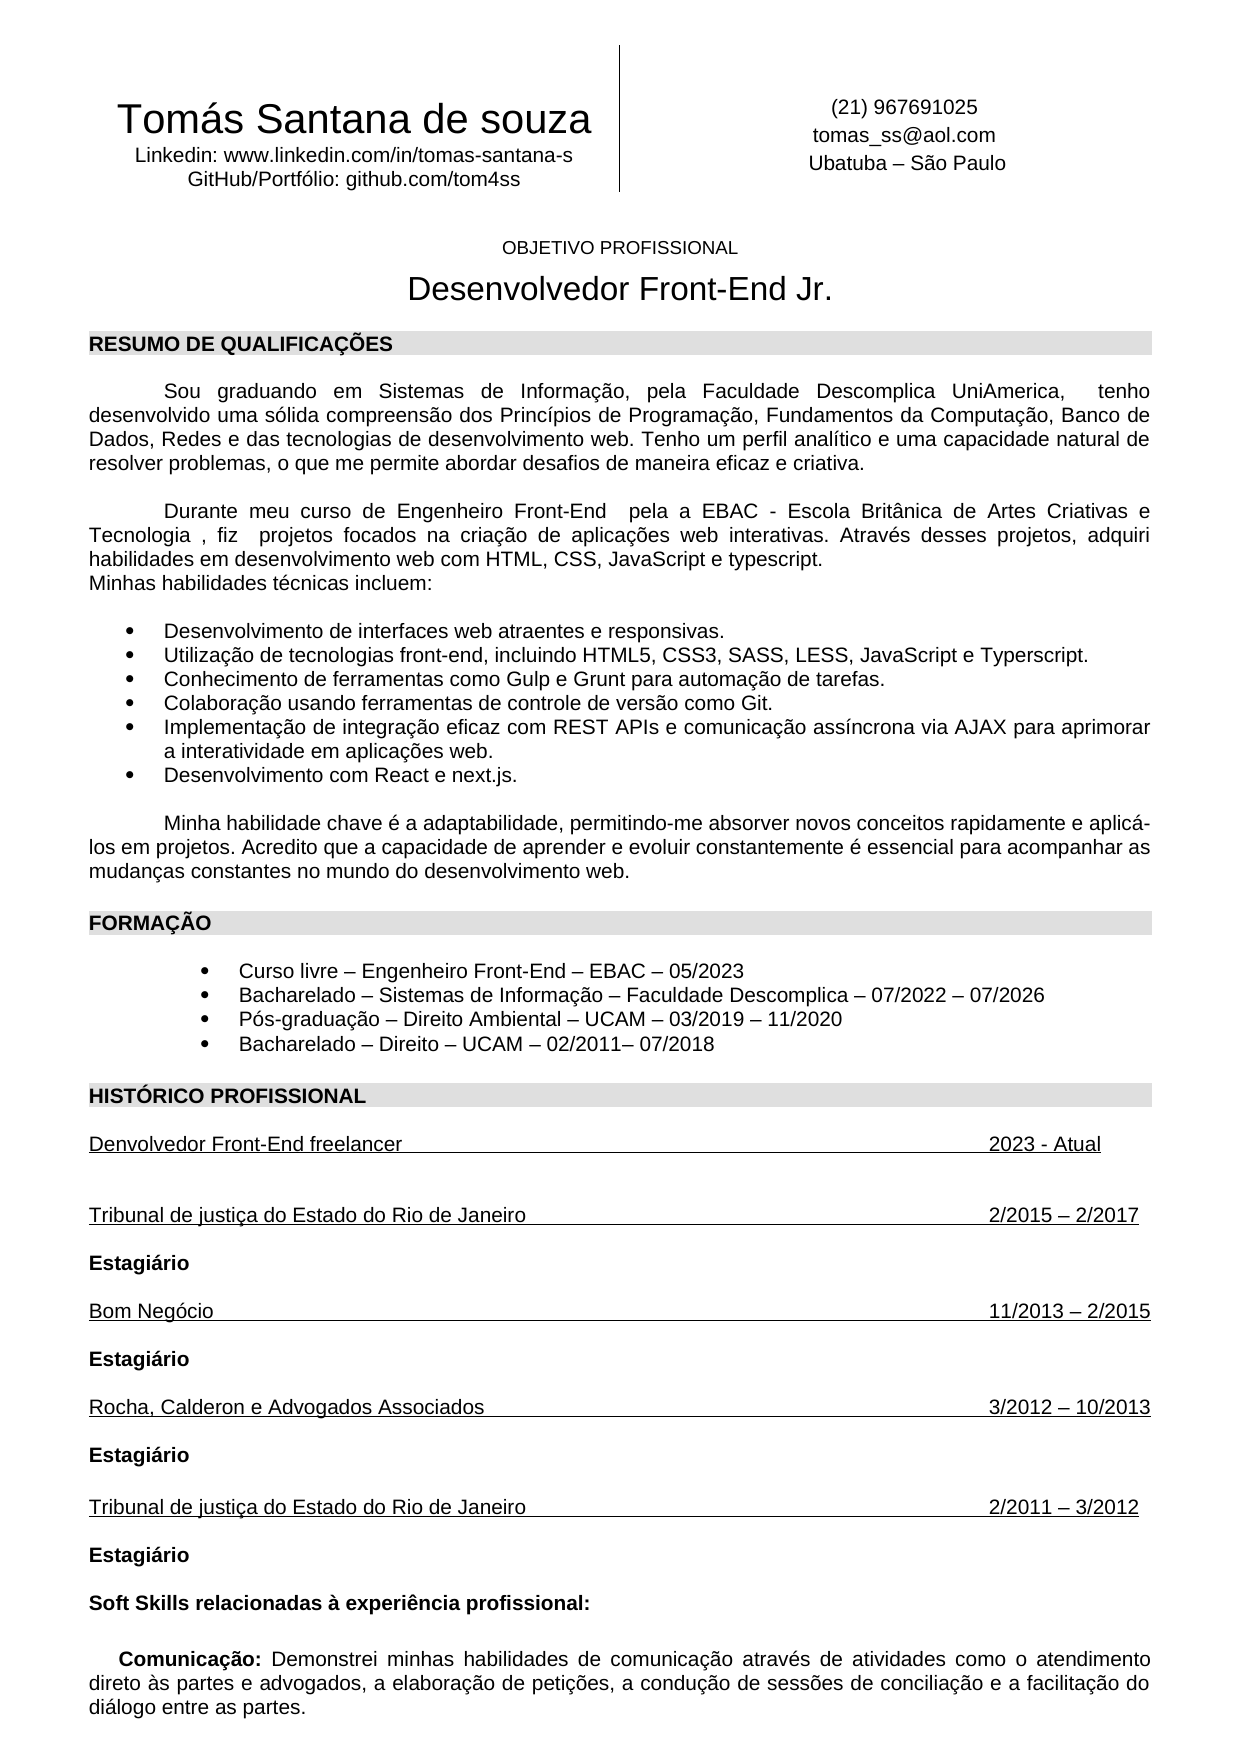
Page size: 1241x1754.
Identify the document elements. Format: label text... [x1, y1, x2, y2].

text Tribunal de justiça do Estado do Rio de Janeiro 2/2011 – 3/2012 [89, 1495, 1152, 1519]
text Denvolvedor Front-End freelancer 2023 - Atual [89, 1131, 1152, 1155]
text Bom Negócio 11/2013 – 2/2015 [89, 1299, 1152, 1323]
text Rocha, Calderon e Advogados Associados 3/2012 – 10/2013 [89, 1395, 1152, 1419]
subtitle HISTÓRICO PROFISSIONAL [89, 1083, 1152, 1107]
text Soft Skills relacionadas à experiência profissional: [89, 1591, 1152, 1615]
text Sou graduando em Sistemas de Informação, pela Faculdade Descomplica UniAmerica, tenho desenvolvido uma sólida compreensão dos Princípios de Programação, Fundamentos da Computação, Banco de Dados, Redes e das tecnologias de desenvolvimento web. Tenho um perfil analítico e uma capacidade natural de resolver problemas, o que me permite abordar desafios de maneira eficaz e criativa. [89, 379, 1152, 475]
list Desenvolvimento de interfaces web atraentes e responsivas. [126, 619, 1152, 643]
text Estagiário [89, 1443, 1152, 1467]
list Colaboração usando ferramentas de controle de versão como Git. [126, 691, 1152, 715]
list Desenvolvimento com React e next.js. [126, 763, 1152, 787]
text OBJETIVO PROFISSIONAL [89, 237, 1152, 259]
text Estagiário [89, 1251, 1152, 1275]
text Estagiário [89, 1347, 1152, 1371]
text Comunicação: Demonstrei minhas habilidades de comunicação através de atividades como o atendimento direto às partes e advogados, a elaboração de petições, a condução de sessões de conciliação e a facilitação do diálogo entre as partes. [89, 1647, 1152, 1719]
text Tribunal de justiça do Estado do Rio de Janeiro 2/2015 – 2/2017 [89, 1203, 1152, 1227]
list Bacharelado – Direito – UCAM – 02/2011– 07/2018 [201, 1031, 1152, 1055]
text Minha habilidade chave é a adaptabilidade, permitindo-me absorver novos conceitos rapidamente e aplicá-los em projetos. Acredito que a capacidade de aprender e evoluir constantemente é essencial para acompanhar as mudanças constantes no mundo do desenvolvimento web. [89, 811, 1152, 883]
text Desenvolvedor Front-End Jr. [89, 269, 1152, 307]
list Pós-graduação – Direito Ambiental – UCAM – 03/2019 – 11/2020 [201, 1007, 1152, 1031]
text Durante meu curso de Engenheiro Front-End pela a EBAC - Escola Britânica de Artes Criativas e Tecnologia , fiz projetos focados na criação de aplicações web interativas. Através desses projetos, adquiri habilidades em desenvolvimento web com HTML, CSS, JavaScript e typescript. [89, 499, 1152, 571]
subtitle RESUMO DE QUALIFICAÇÕES [89, 331, 1152, 355]
list Conhecimento de ferramentas como Gulp e Grunt para automação de tarefas. [126, 667, 1152, 691]
subtitle FORMAÇÃO [89, 911, 1152, 935]
text Minhas habilidades técnicas incluem: [89, 571, 1152, 595]
list Utilização de tecnologias front-end, incluindo HTML5, CSS3, SASS, LESS, JavaScript e Typerscript. [126, 643, 1152, 667]
list Curso livre – Engenheiro Front-End – EBAC – 05/2023 [201, 959, 1152, 983]
table_header (21) 967691025 tomas_ss@aol.com Ubatuba – São Paulo [620, 45, 1152, 192]
list Bacharelado – Sistemas de Informação – Faculdade Descomplica – 07/2022 – 07/2026 [201, 983, 1152, 1007]
table_header Tomás Santana de souza Linkedin: www.linkedin.com/in/tomas-santana-s GitHub/Portfólio: github.com/tom4ss [89, 45, 619, 192]
text Estagiário [89, 1543, 1152, 1567]
list Implementação de integração eficaz com REST APIs e comunicação assíncrona via AJAX para aprimorar a interatividade em aplicações web. [126, 715, 1152, 763]
